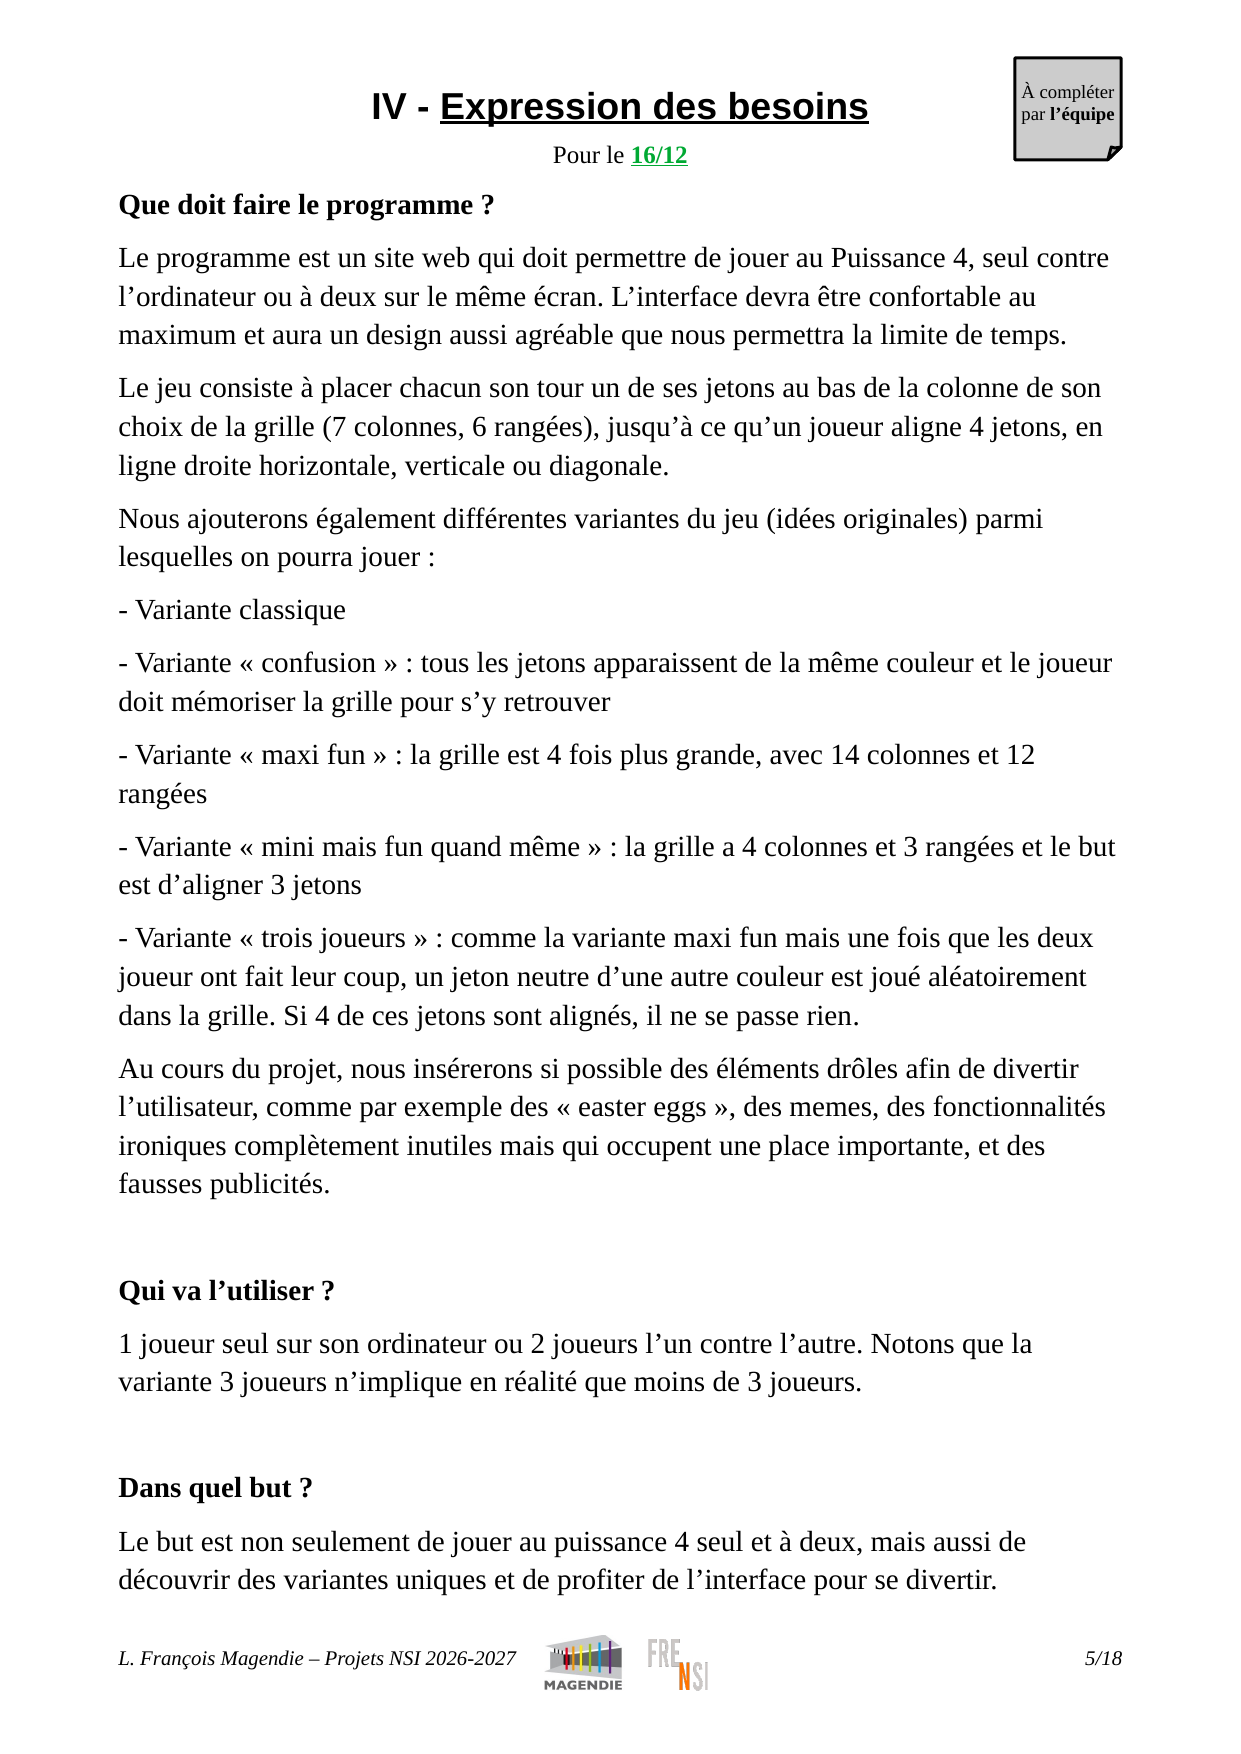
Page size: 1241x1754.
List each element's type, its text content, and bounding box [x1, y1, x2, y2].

text - Variante « mini mais fun quand même » : la grille a 4 colonnes et 3 rangées et le but est d’aligner 3 jetons [118, 829, 1122, 901]
text - Variante « maxi fun » : la grille est 4 fois plus grande, avec 14 colonnes et 12 rangées [118, 737, 1122, 809]
picture [648, 1639, 708, 1691]
text - Variante « trois joueurs » : comme la variante maxi fun mais une fois que les deux joueur ont fait leur coup, un jeton neutre d’une autre couleur est joué aléatoirement dans la grille. Si 4 de ces jetons sont alignés, il ne se passe rien. [118, 921, 1122, 1031]
picture [532, 1635, 633, 1695]
text Le jeu consiste à placer chacun son tour un de ses jetons au bas de la colonne de son choix de la grille (7 colonnes, 6 rangées), jusqu’à ce qu’un joueur aligne 4 jetons, en ligne droite horizontale, verticale ou diagonale. [118, 371, 1122, 481]
text Que doit faire le programme ? [118, 187, 1122, 221]
text Dans quel but ? [118, 1471, 1122, 1504]
text Le but est non seulement de jouer au puissance 4 seul et à deux, mais aussi de découvrir des variantes uniques et de profiter de l’interface pour se divertir. [118, 1524, 1122, 1596]
text Pour le 16/12 [118, 140, 1122, 168]
text Le programme est un site web qui doit permettre de jouer au Puissance 4, seul contre l’ordinateur ou à deux sur le même écran. L’interface devra être confortable au maximum et aura un design aussi agréable que nous permettra la limite de temps. [118, 240, 1122, 351]
text 1 joueur seul sur son ordinateur ou 2 joueurs l’un contre l’autre. Notons que la variante 3 joueurs n’implique en réalité que moins de 3 joueurs. [118, 1326, 1122, 1398]
text Au cours du projet, nous insérerons si possible des éléments drôles afin de divertir l’utilisateur, comme par exemple des « easter eggs », des memes, des fonctionnalités ironiques complètement inutiles mais qui occupent une place importante, et des fausses publicités. [118, 1051, 1122, 1200]
text Nous ajouterons également différentes variantes du jeu (idées originales) parmi lesquelles on pourra jouer : [118, 501, 1122, 573]
subtitle Expression des besoins [118, 84, 1013, 127]
text - Variante classique [118, 592, 1122, 626]
text - Variante « confusion » : tous les jetons apparaissent de la même couleur et le joueur doit mémoriser la grille pour s’y retrouver [118, 646, 1122, 718]
text Qui va l’utiliser ? [118, 1273, 1122, 1306]
